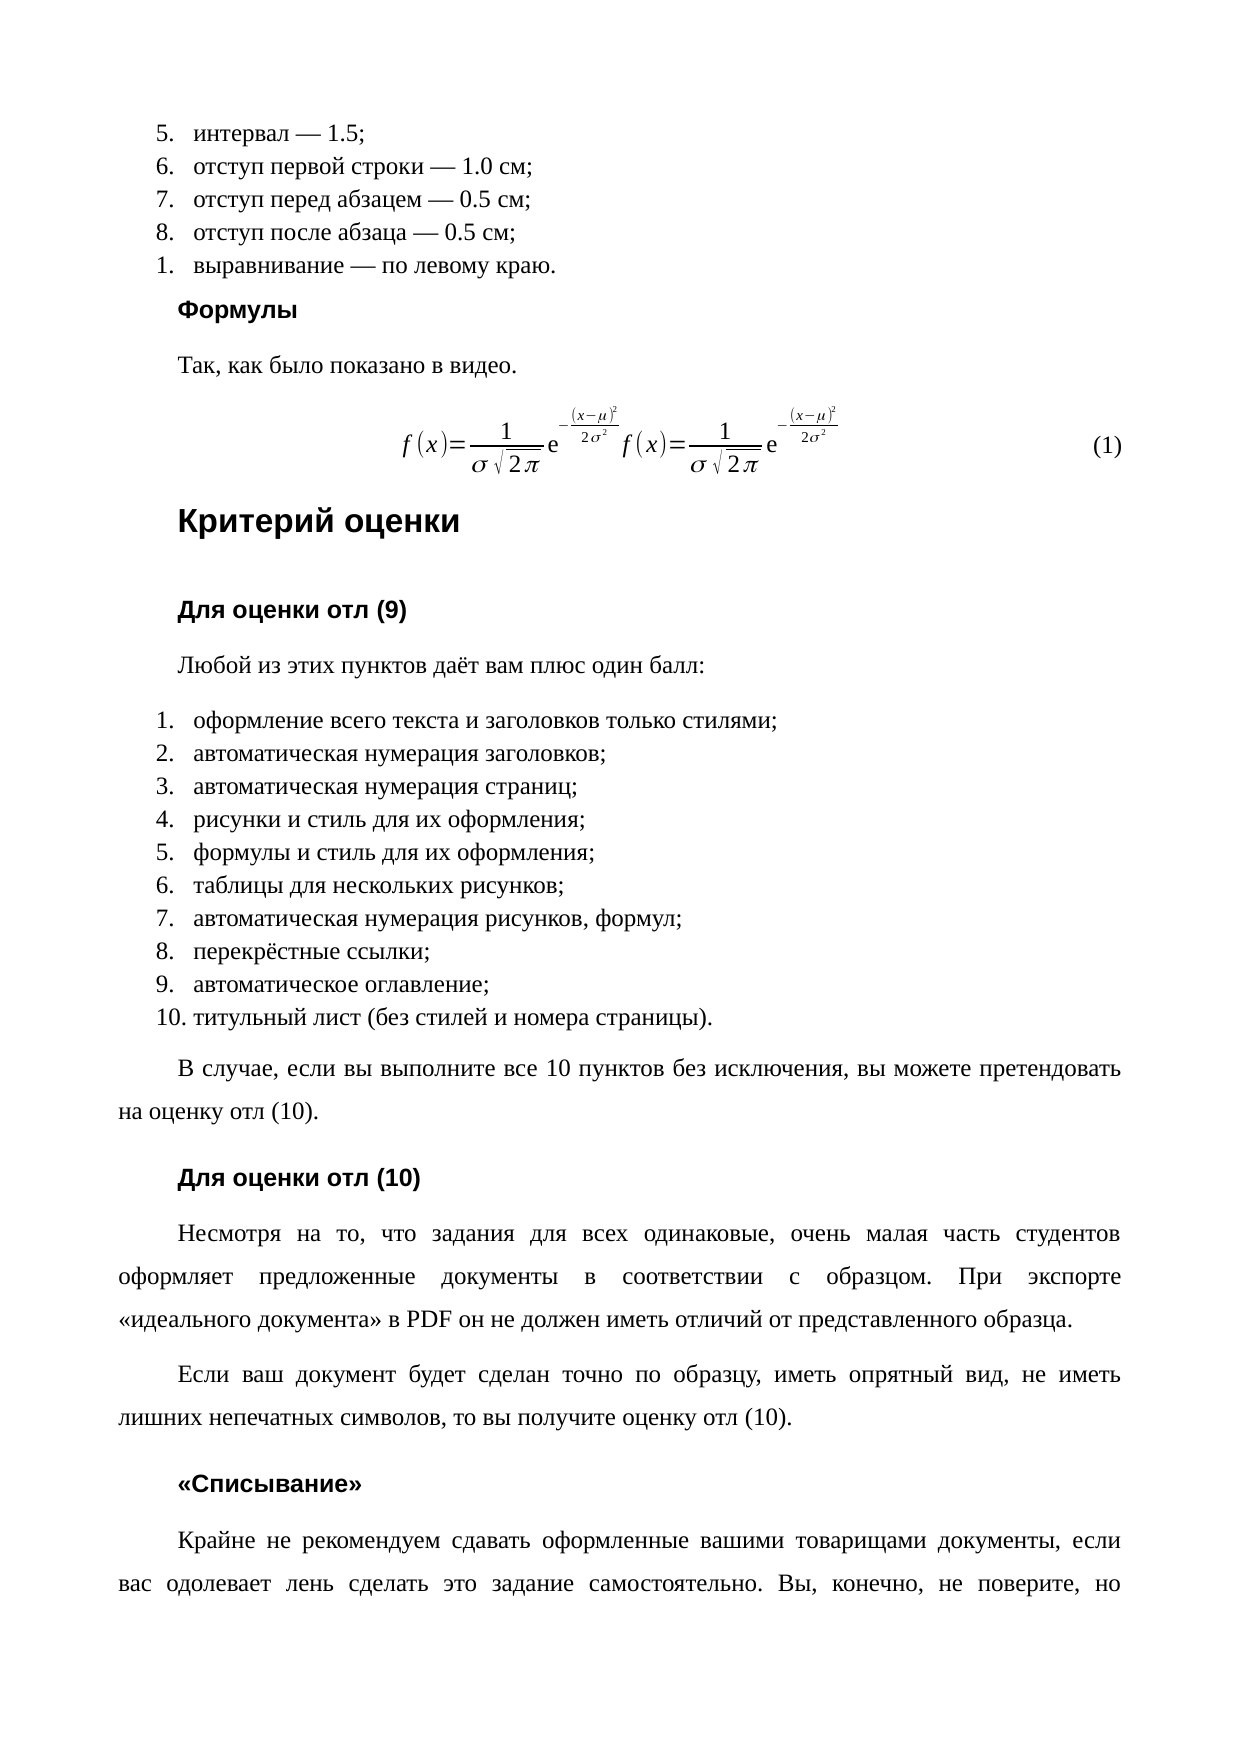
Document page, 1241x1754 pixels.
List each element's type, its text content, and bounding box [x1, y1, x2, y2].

list автоматическая нумерация рисунков, формул; [156, 903, 1122, 932]
text (1) [118, 405, 1122, 478]
text Так, как было показано в видео. [118, 351, 1122, 379]
list выравнивание — по левому краю. [156, 250, 1122, 279]
text Любой из этих пунктов даёт вам плюс один балл: [118, 650, 1122, 679]
list отступ после абзаца — 0.5 см; [156, 217, 1122, 246]
list отступ перед абзацем — 0.5 см; [156, 184, 1122, 213]
list автоматическое оглавление; [156, 969, 1122, 998]
subtitle Для оценки отл (10) [118, 1163, 1122, 1191]
subtitle Для оценки отл (9) [118, 594, 1122, 623]
list автоматическая нумерация заголовков; [156, 738, 1122, 767]
text Несмотря на то, что задания для всех одинаковые, очень малая часть студентов оформляет предложенные документы в соответствии с образцом. При экспорте «идеального документа» в PDF он не должен иметь отличий от представленного образца. [118, 1218, 1122, 1333]
list титульный лист (без стилей и номера страницы). [156, 1002, 1122, 1031]
subtitle «Списывание» [118, 1469, 1122, 1498]
text Если ваш документ будет сделан точно по образцу, иметь опрятный вид, не иметь лишних непечатных символов, то вы получите оценку отл (10). [118, 1359, 1122, 1431]
subtitle Формулы [118, 295, 1122, 324]
list таблицы для нескольких рисунков; [156, 870, 1122, 899]
list оформление всего текста и заголовков только стилями; [156, 705, 1122, 734]
text В случае, если вы выполните все 10 пунктов без исключения, вы можете претендовать на оценку отл (10). [118, 1053, 1122, 1125]
list отступ первой строки — 1.0 см; [156, 151, 1122, 180]
list интервал — 1.5; [156, 118, 1122, 147]
subtitle Критерий оценки [118, 502, 1122, 540]
list автоматическая нумерация страниц; [156, 771, 1122, 800]
list рисунки и стиль для их оформления; [156, 804, 1122, 833]
list перекрёстные ссылки; [156, 936, 1122, 965]
list формулы и стиль для их оформления; [156, 837, 1122, 866]
text Крайне не рекомендуем сдавать оформленные вашими товарищами документы, если вас одолевает лень сделать это задание самостоятельно. Вы, конечно, не поверите, но [118, 1525, 1122, 1597]
